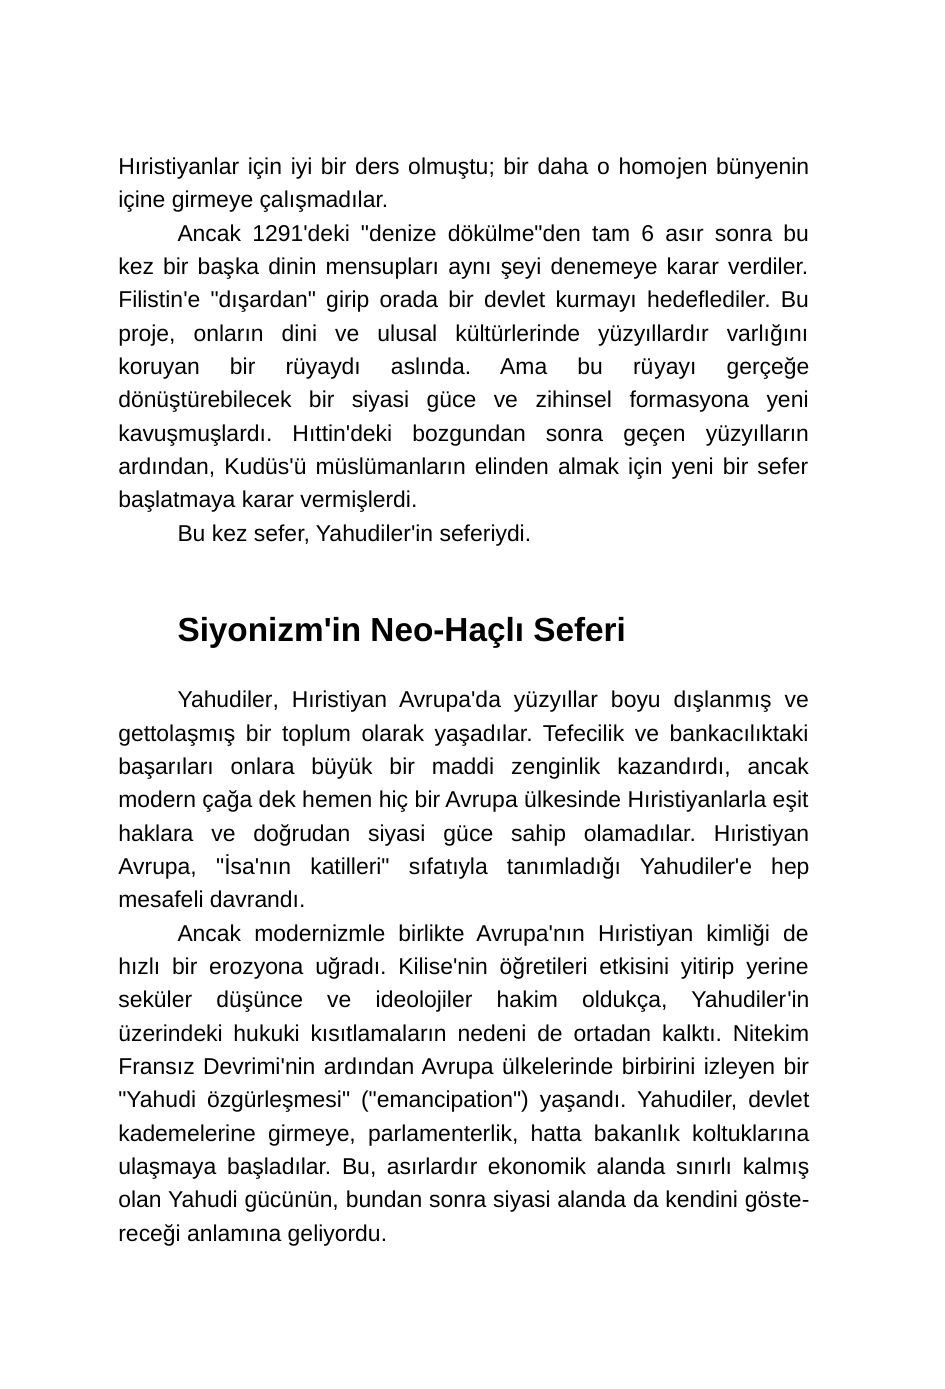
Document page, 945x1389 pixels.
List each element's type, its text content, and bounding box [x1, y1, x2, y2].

text Ancak 1291'deki "denize dökülme"den tam 6 asır sonra bu kez bir baş­ka dinin mensupları aynı şeyi denemeye karar verdiler. Filistin'e "dışardan" girip orada bir devlet kurmayı hedeflediler. Bu proje, onların dini ve ulusal kültürlerinde yüzyıllardır varlığını koruyan bir rüyaydı aslında. Ama bu rü­yayı gerçeğe dönüştürebilecek bir siyasi güce ve zihinsel formasyona yeni kavuşmuşlardı. Hıttin'deki bozgundan sonra geçen yüzyılların ardından, Ku­düs'ü müslümanların elinden almak için yeni bir sefer başlatmaya karar vermişlerdi. [118, 214, 809, 514]
text Siyonizm'in Neo-Haçlı Seferi [118, 614, 809, 648]
text Ancak modernizmle birlikte Avrupa'nın Hıristiyan kimliği de hızlı bir erozyona uğradı. Kilise'nin öğretileri etkisini yitirip yerine seküler düşünce ve ideolojiler hakim oldukça, Yahudiler'in üzerindeki hukuki kısıtlamaların nedeni de ortadan kalktı. Nitekim Fransız Devrimi'nin ardından Avrupa ül­ke­lerinde birbirini izleyen bir "Yahudi özgürleşmesi" ("emancipation") ya­şandı. Yahudiler, devlet kademelerine girmeye, parlamenterlik, hatta ba­kan­lık koltuklarına ulaşmaya başladılar. Bu, asırlardır ekonomik alanda sınırlı kal­mış olan Yahudi gücünün, bundan sonra siyasi alanda da kendini gös­te­re­ceği anlamına geliyordu. [118, 914, 809, 1248]
text Hıristiyanlar için iyi bir ders olmuştu; bir daha o homo­jen bünyenin içine girmeye çalışmadılar. [118, 148, 809, 214]
text Yahudiler, Hıristiyan Avrupa'da yüzyıllar boyu dışlanmış ve gettolaşmış bir toplum olarak yaşadılar. Tefecilik ve bankacılıktaki başarıları onlara büyük bir maddi zenginlik kazandırdı, ancak modern çağa dek hemen hiç bir Avrupa ülkesinde Hıristiyanlarla eşit haklara ve doğrudan siyasi gü­ce sahip olamadılar. Hıristiyan Avrupa, "İsa'nın katilleri" sıfatıyla tanımla­dı­ğı Yahudiler'e hep mesafeli davrandı. [118, 681, 809, 914]
text Bu kez sefer, Yahudiler'in seferiydi. [118, 514, 809, 548]
